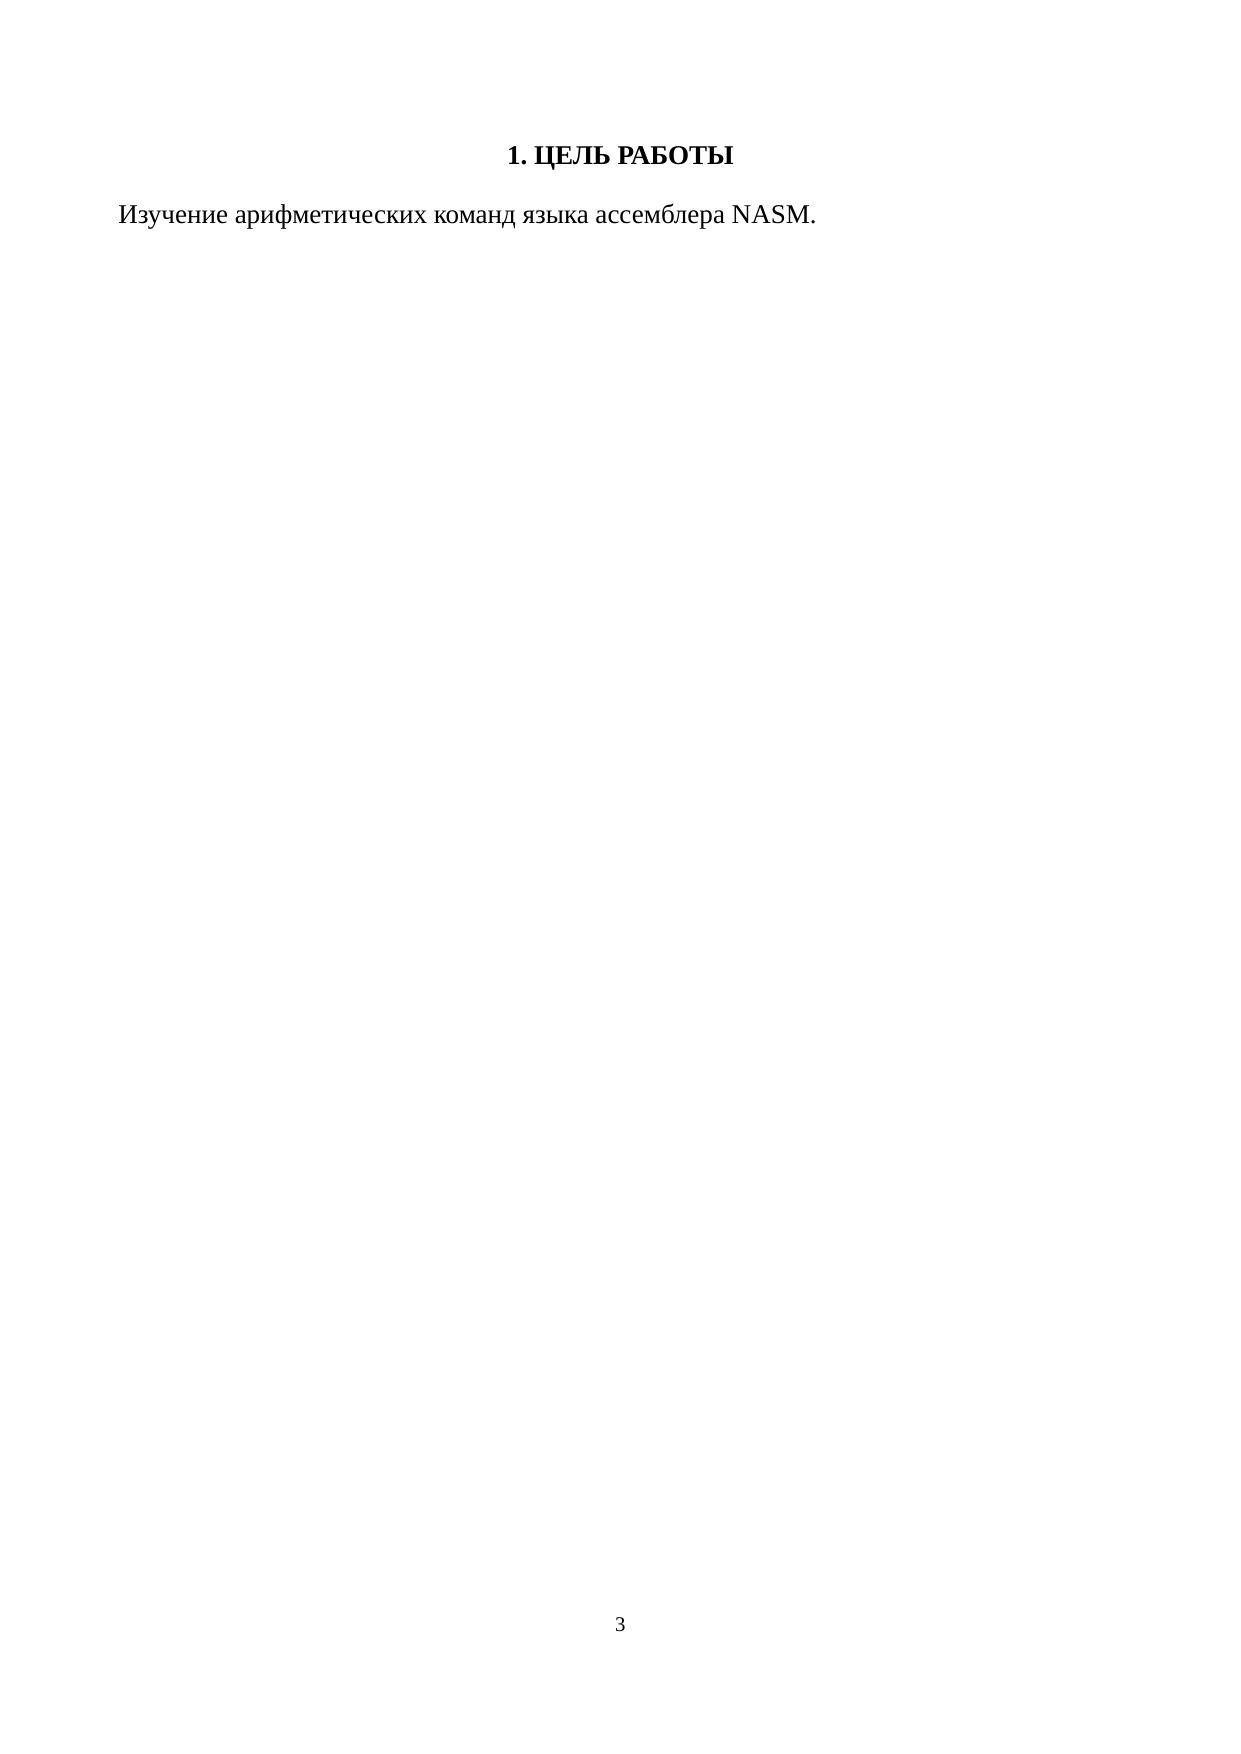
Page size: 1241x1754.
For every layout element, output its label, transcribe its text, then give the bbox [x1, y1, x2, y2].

subtitle 1. ЦЕЛЬ РАБОТЫ [118, 139, 1122, 170]
text Изучение арифметических команд языка ассемблера NASM. [118, 198, 1122, 229]
